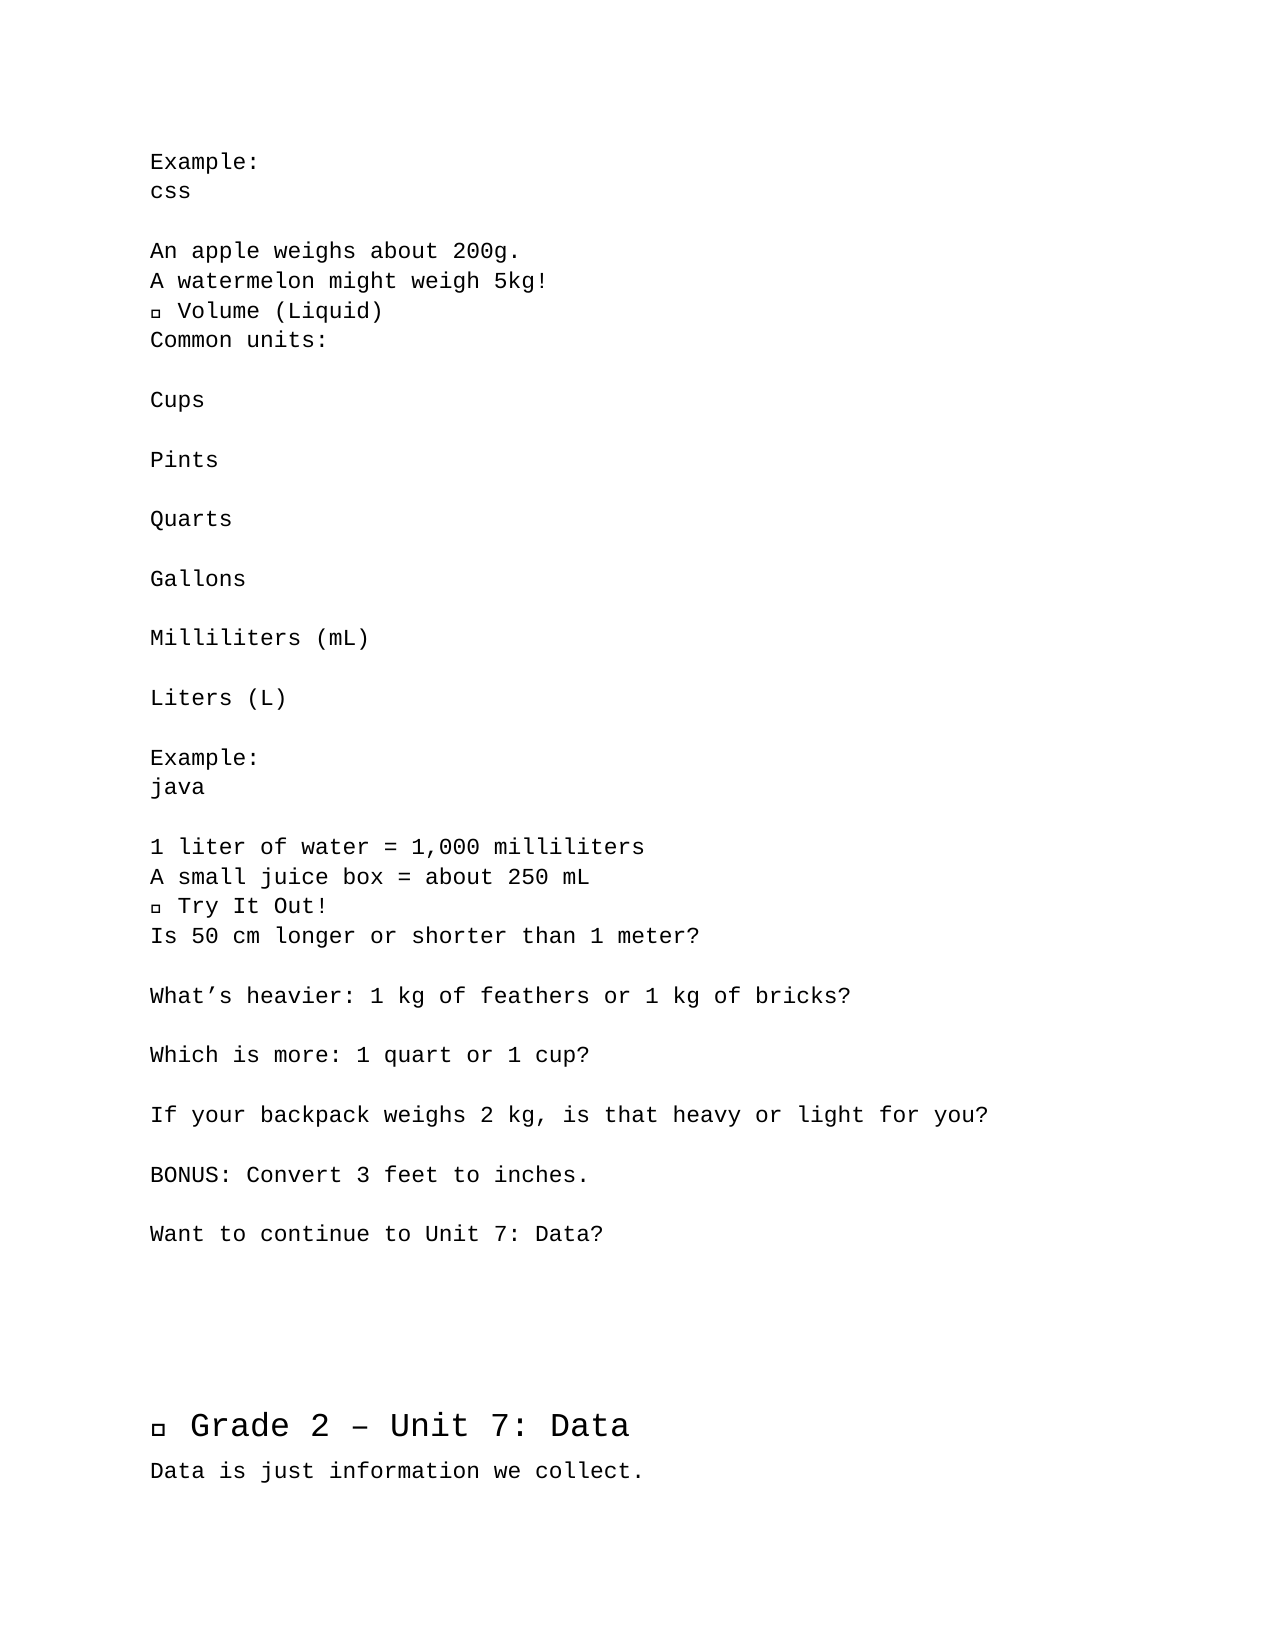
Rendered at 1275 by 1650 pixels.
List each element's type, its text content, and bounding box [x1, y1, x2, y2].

text A watermelon might weigh 5kg! [150, 269, 1125, 295]
text Milliliters (mL) [150, 627, 1125, 653]
text Common units: [150, 329, 1125, 355]
text Pints [150, 448, 1125, 474]
text Example: [150, 150, 1125, 176]
text A small juice box = about 250 mL [150, 865, 1125, 891]
text 🧠 Try It Out! [150, 895, 1125, 921]
text An apple weighs about 200g. [150, 239, 1125, 265]
text java [150, 776, 1125, 802]
text Which is more: 1 quart or 1 cup? [150, 1044, 1125, 1070]
text Quarts [150, 507, 1125, 533]
text Want to continue to Unit 7: Data? [150, 1222, 1125, 1248]
text Cups [150, 388, 1125, 414]
text 1 liter of water = 1,000 milliliters [150, 835, 1125, 861]
text Example: [150, 746, 1125, 772]
text Data is just information we collect. [150, 1459, 1125, 1485]
text css [150, 180, 1125, 206]
text If your backpack weighs 2 kg, is that heavy or light for you? [150, 1103, 1125, 1129]
text Is 50 cm longer or shorter than 1 meter? [150, 924, 1125, 951]
text Gallons [150, 567, 1125, 593]
text What’s heavier: 1 kg of feathers or 1 kg of bricks? [150, 984, 1125, 1010]
subtitle 📘 Grade 2 – Unit 7: Data [150, 1409, 1125, 1447]
text 🧪 Volume (Liquid) [150, 299, 1125, 325]
text BONUS: Convert 3 feet to inches. [150, 1163, 1125, 1189]
text Liters (L) [150, 686, 1125, 712]
